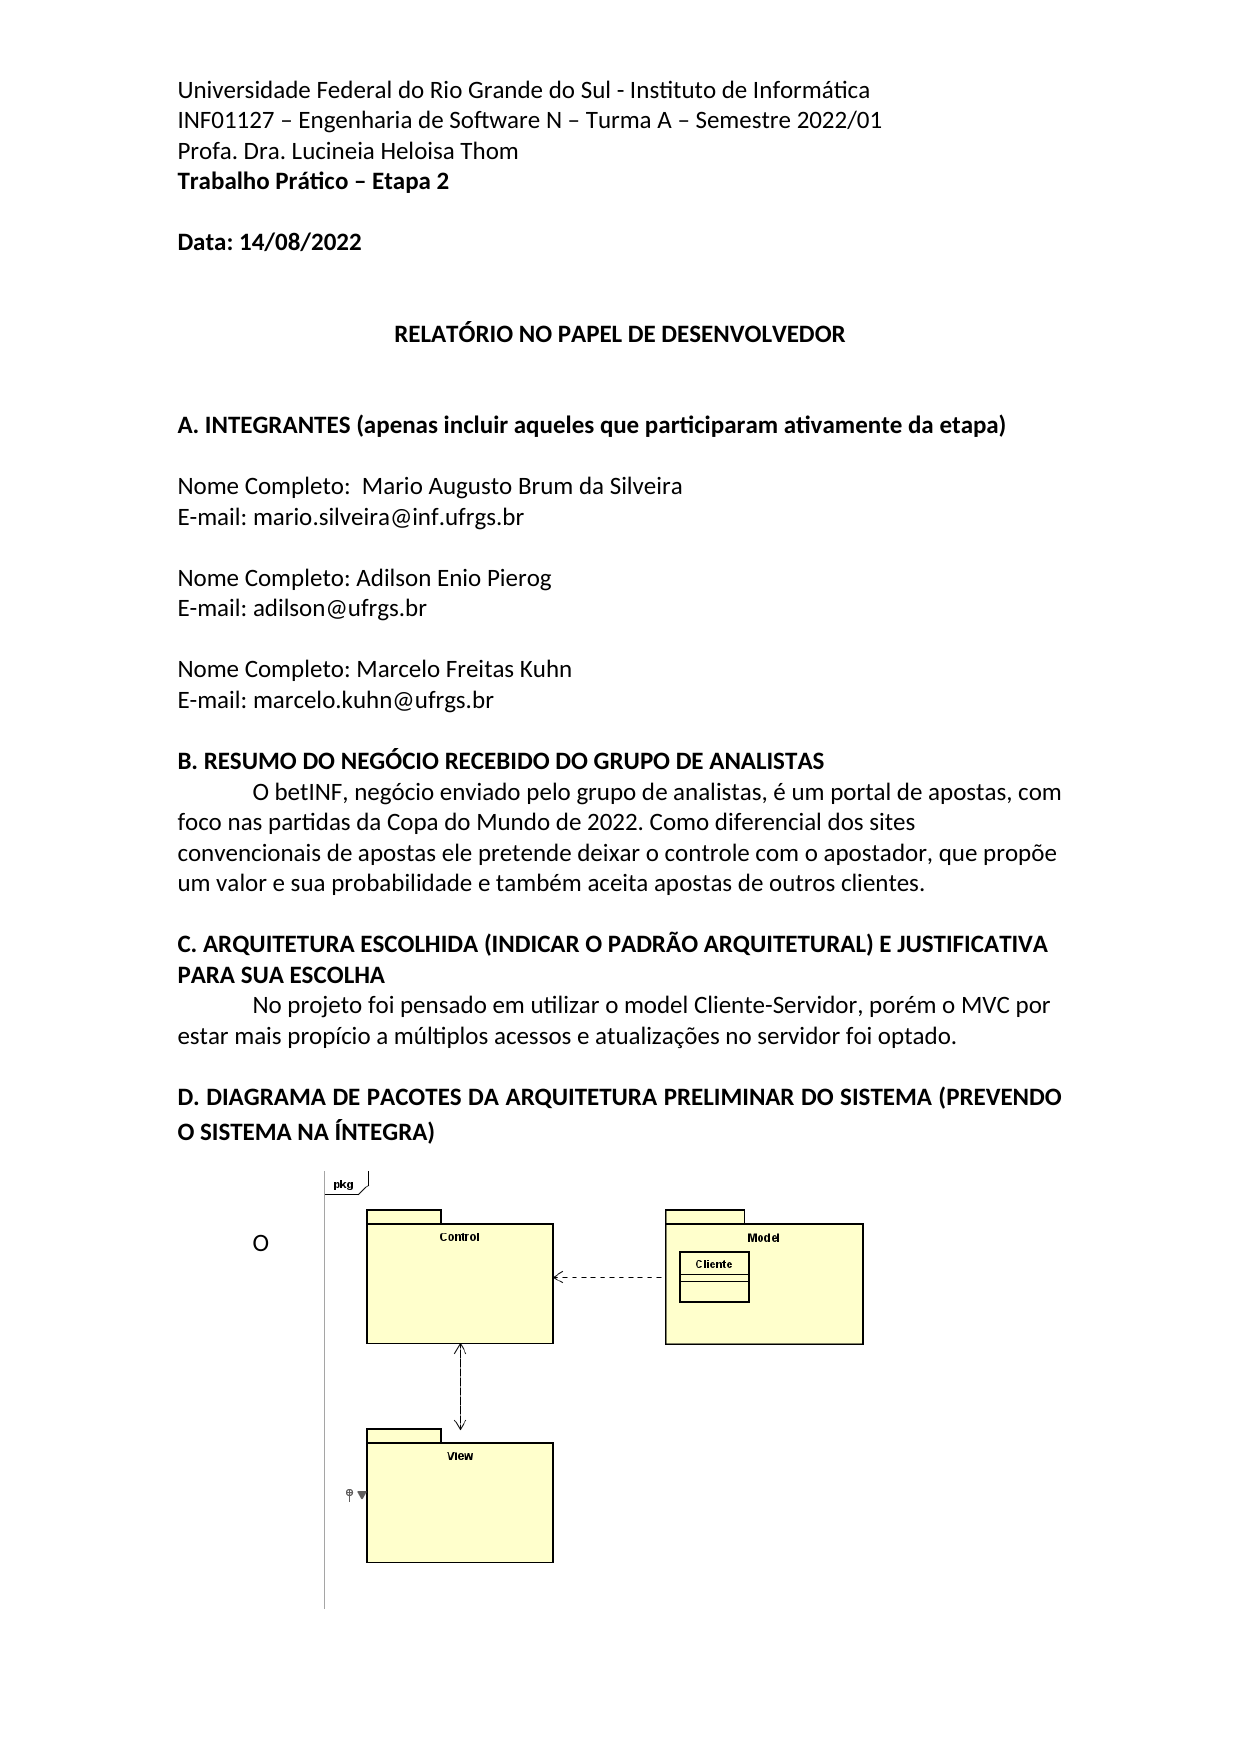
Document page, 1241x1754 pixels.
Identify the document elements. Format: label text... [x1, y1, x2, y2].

text RELATÓRIO NO PAPEL DE DESENVOLVEDOR [177, 318, 1063, 348]
picture [324, 1171, 916, 1609]
text Nome Completo: Adilson Enio Pierog [177, 562, 1063, 593]
text Nome Completo: Mario Augusto Brum da Silveira [177, 471, 1063, 501]
text Nome Completo: Marcelo Freitas Kuhn [177, 654, 1063, 684]
text E-mail: marcelo.kuhn@ufrgs.br [177, 684, 1063, 715]
text O [177, 1228, 324, 1258]
text D. DIAGRAMA DE PACOTES DA ARQUITETURA PRELIMINAR DO SISTEMA (PREVENDO O SISTEMA NA ÍNTEGRA) [177, 1081, 1063, 1146]
text A. INTEGRANTES (apenas incluir aqueles que participaram ativamente da etapa) [177, 409, 1063, 440]
text [916, 1228, 1063, 1258]
text E-mail: mario.silveira@inf.ufrgs.br [177, 501, 1063, 532]
text O betINF, negócio enviado pelo grupo de analistas, é um portal de apostas, com foco nas partidas da Copa do Mundo de 2022. Como diferencial dos sites convencionais de apostas ele pretende deixar o controle com o apostador, que propõe [177, 776, 1063, 867]
text C. ARQUITETURA ESCOLHIDA (INDICAR O PADRÃO ARQUITETURAL) E JUSTIFICATIVA PARA SUA ESCOLHA [177, 928, 1063, 989]
text No projeto foi pensado em utilizar o model Cliente-Servidor, porém o MVC por estar mais propício a múltiplos acessos e atualizações no servidor foi optado. [177, 989, 1063, 1050]
text um valor e sua probabilidade e também aceita apostas de outros clientes. [177, 867, 1063, 898]
text B. RESUMO DO NEGÓCIO RECEBIDO DO GRUPO DE ANALISTAS [177, 745, 1063, 776]
text E-mail: adilson@ufrgs.br [177, 593, 1063, 623]
text Data: 14/08/2022 [177, 226, 1063, 257]
